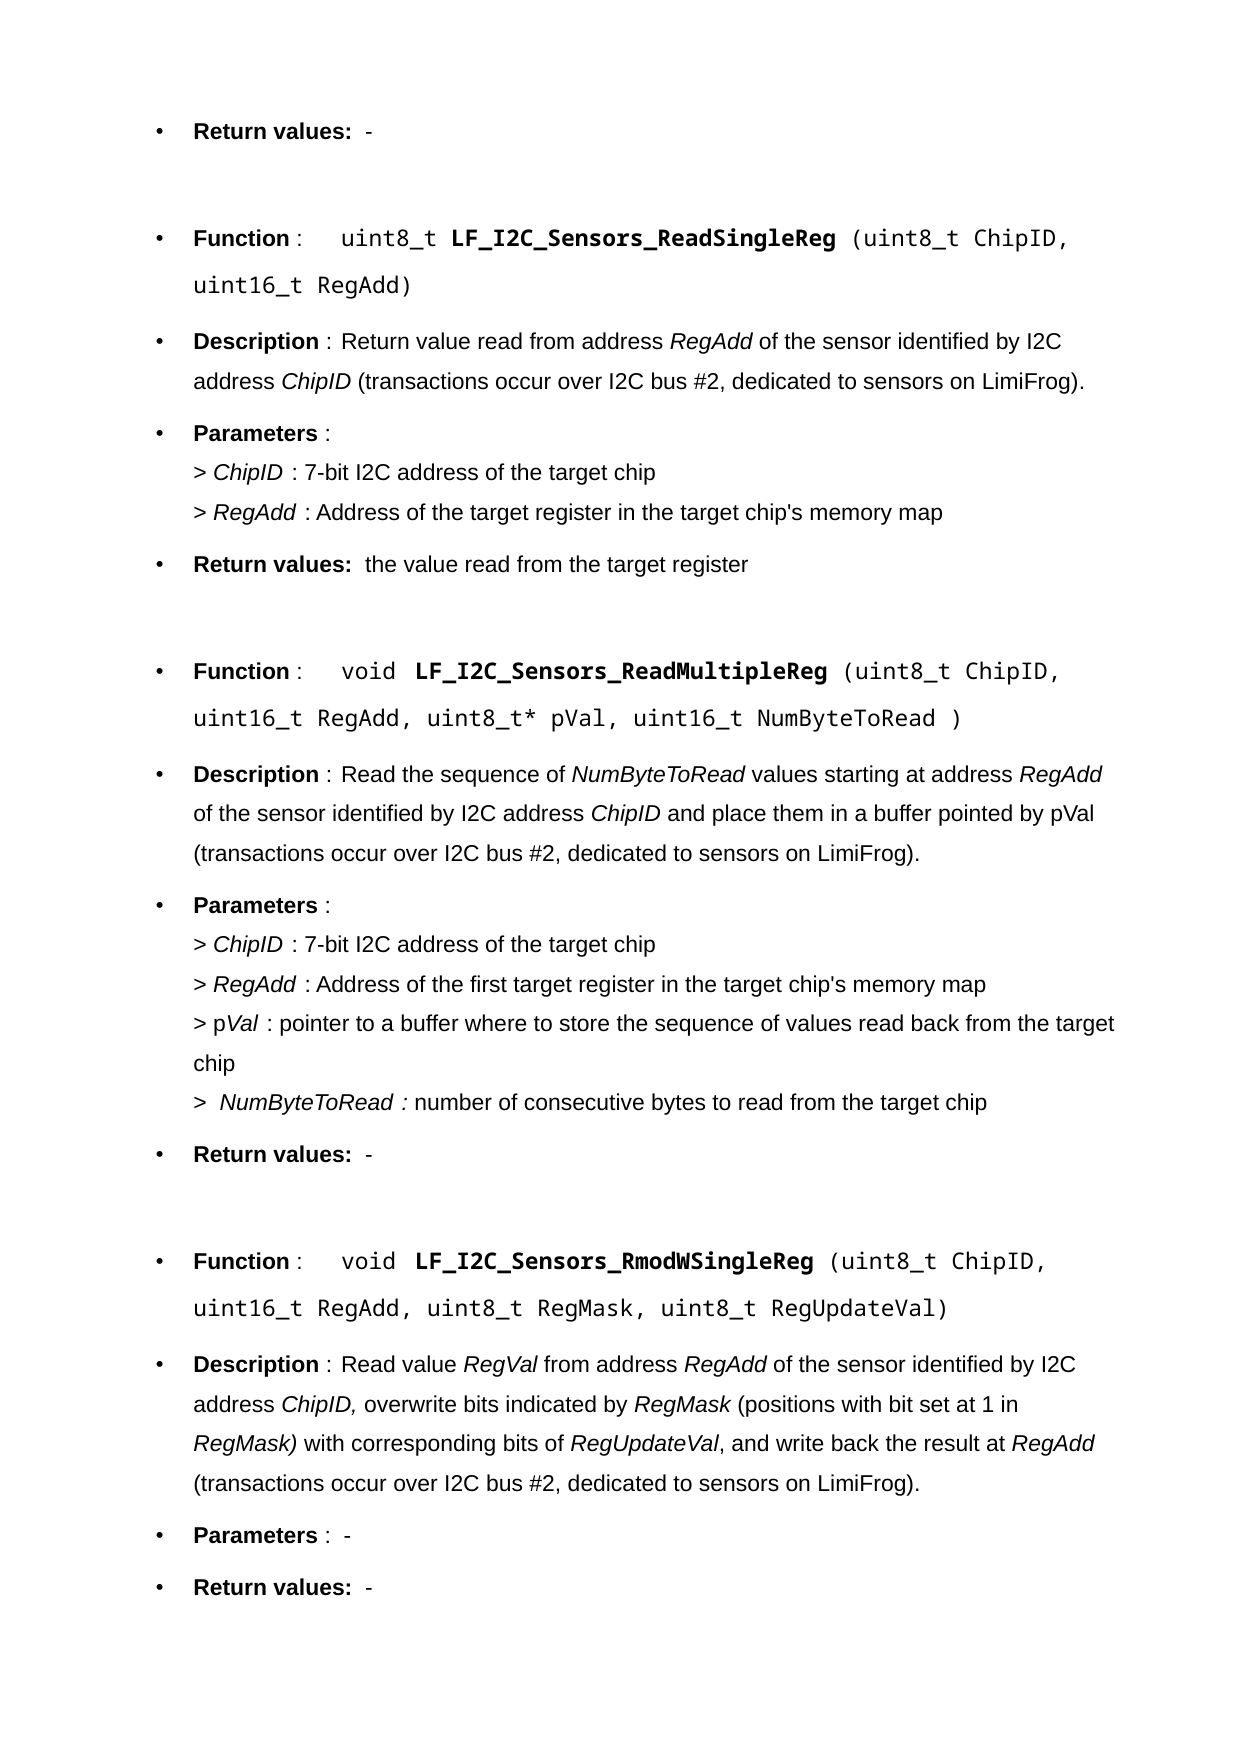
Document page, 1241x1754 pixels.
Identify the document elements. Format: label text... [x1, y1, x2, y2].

list Function : void LF_I2C_Sensors_ReadMultipleReg (uint8_t ChipID, uint16_t RegAdd, uint8_t* pVal, uint16_t NumByteToRead ) [156, 655, 1122, 733]
list Return values: - [156, 1574, 1122, 1600]
list Parameters : > ChipID : 7-bit I2C address of the target chip > RegAdd : Address of the target register in the target chip's memory map [156, 420, 1122, 525]
list Description : Read value RegVal from address RegAdd of the sensor identified by I2C address ChipID, overwrite bits indicated by RegMask (positions with bit set at 1 in RegMask) with corresponding bits of RegUpdateVal, and write back the result at RegAdd (transactions occur over I2C bus #2, dedicated to sensors on LimiFrog). [156, 1351, 1122, 1496]
list Function : uint8_t LF_I2C_Sensors_ReadSingleReg (uint8_t ChipID, uint16_t RegAdd) [156, 222, 1122, 300]
list Description : Read the sequence of NumByteToRead values starting at address RegAdd of the sensor identified by I2C address ChipID and place them in a buffer pointed by pVal (transactions occur over I2C bus #2, dedicated to sensors on LimiFrog). [156, 761, 1122, 866]
list Return values: the value read from the target register [156, 551, 1122, 577]
list Parameters : - [156, 1522, 1122, 1548]
list Return values: - [156, 118, 1122, 144]
list Function : void LF_I2C_Sensors_RmodWSingleReg (uint8_t ChipID, uint16_t RegAdd, uint8_t RegMask, uint8_t RegUpdateVal) [156, 1245, 1122, 1323]
list Parameters : > ChipID : 7-bit I2C address of the target chip > RegAdd : Address of the first target register in the target chip's memory map > pVal : pointer to a buffer where to store the sequence of values read back from the target chip > NumByteToRead : number of consecutive bytes to read from the target chip [156, 892, 1122, 1116]
list Return values: - [156, 1141, 1122, 1168]
list Description : Return value read from address RegAdd of the sensor identified by I2C address ChipID (transactions occur over I2C bus #2, dedicated to sensors on LimiFrog). [156, 328, 1122, 394]
